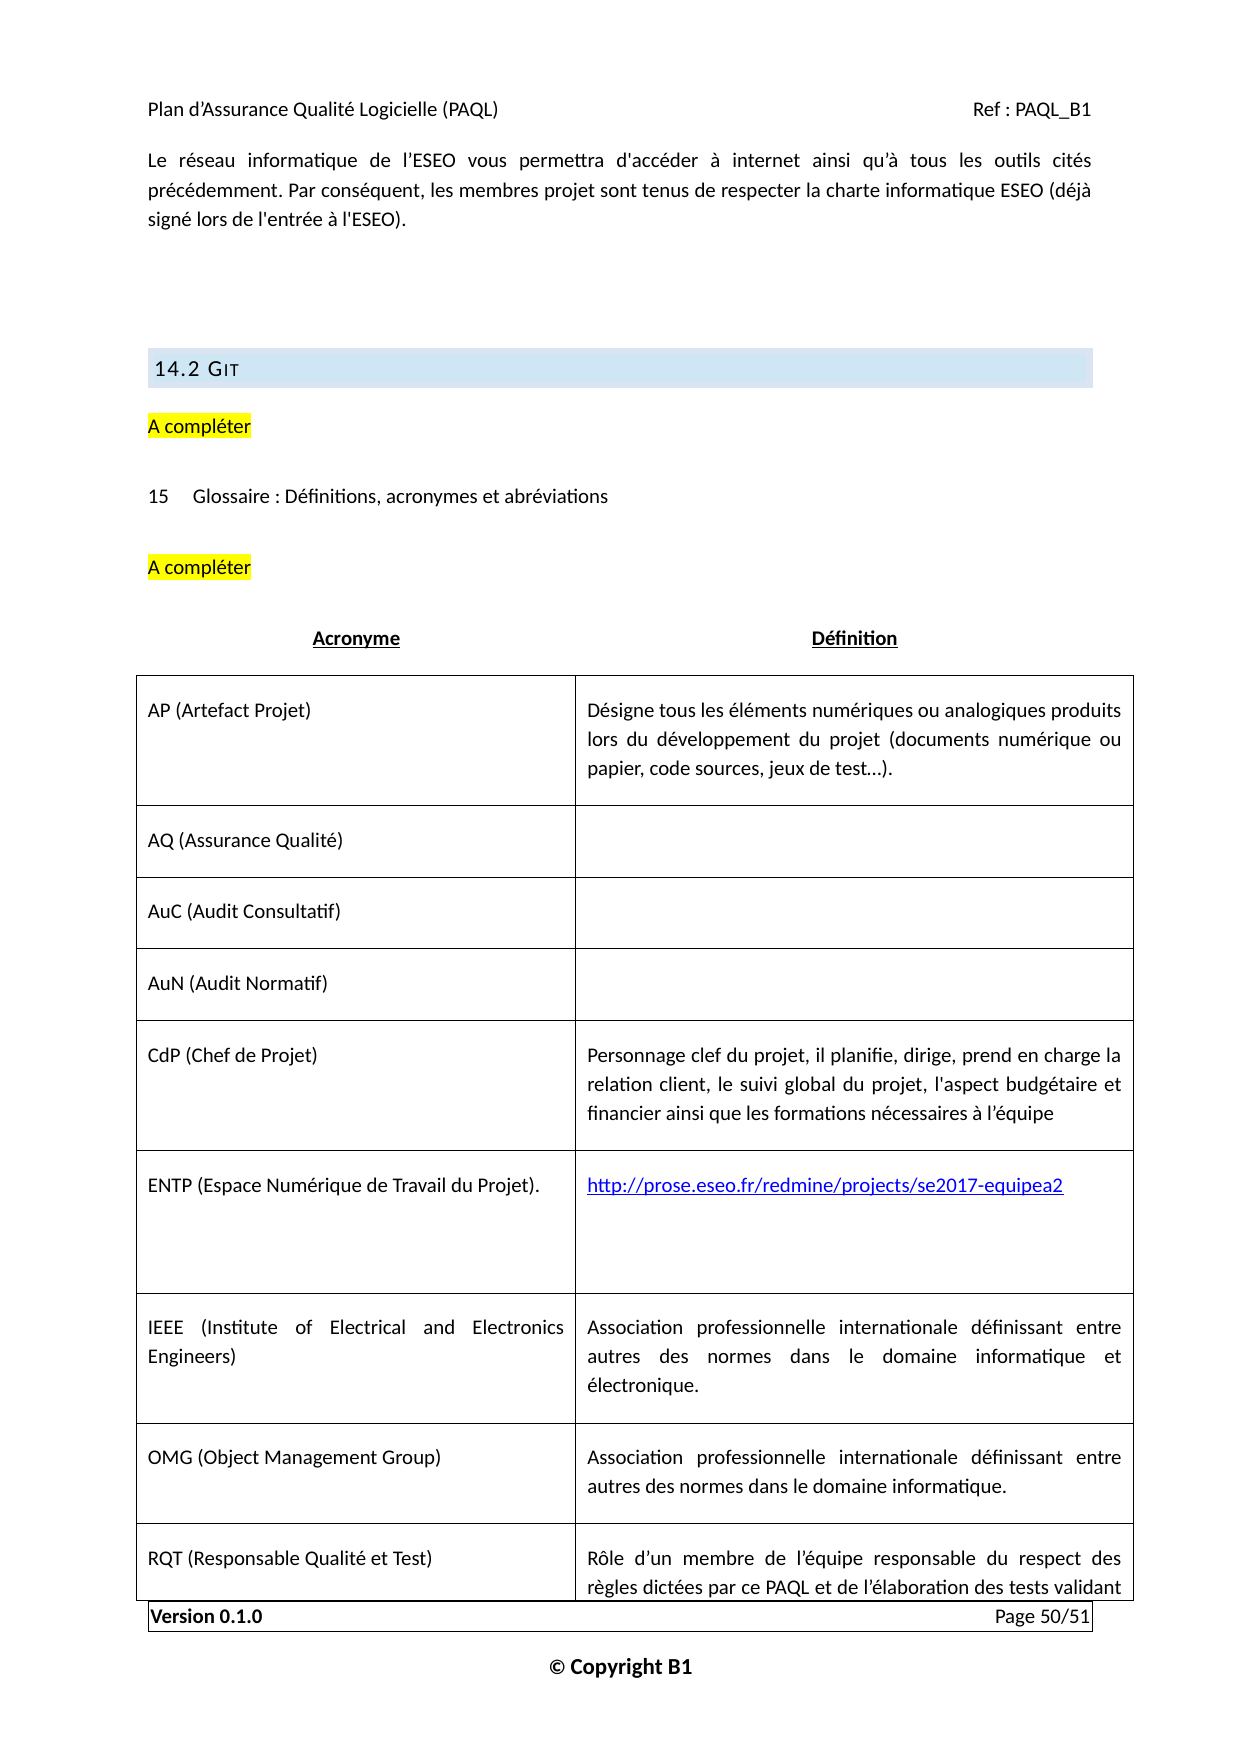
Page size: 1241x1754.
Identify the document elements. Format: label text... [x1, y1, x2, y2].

table_cell Désigne tous les éléments numériques ou analogiques produits lors du développement du projet (documents numérique ou papier, code sources, jeux de test…). [576, 676, 1133, 805]
table_cell IEEE (Institute of Electrical and Electronics Engineers) [137, 1294, 575, 1422]
table_cell Rôle d’un membre de l’équipe responsable du respect des règles dictées par ce PAQL et de l’élaboration des tests validant [576, 1524, 1133, 1600]
table_cell ENTP (Espace Numérique de Travail du Projet). [137, 1151, 575, 1292]
table_cell RQT (Responsable Qualité et Test) [137, 1524, 575, 1600]
table_cell Personnage clef du projet, il planifie, dirige, prend en charge la relation client, le suivi global du projet, l'aspect budgétaire et financier ainsi que les formations nécessaires à l’équipe [576, 1021, 1133, 1150]
table_cell AP (Artefact Projet) [137, 676, 575, 805]
table_cell [576, 878, 1133, 948]
table_cell OMG (Object Management Group) [137, 1424, 575, 1523]
list Glossaire : Définitions, acronymes et abréviations [148, 484, 1093, 509]
text A compléter [148, 413, 1093, 438]
table_cell AuC (Audit Consultatif) [137, 878, 575, 948]
table_cell AuN (Audit Normatif) [137, 949, 575, 1020]
table_cell Association professionnelle internationale définissant entre autres des normes dans le domaine informatique et électronique. [576, 1294, 1133, 1422]
table_header Acronyme [136, 604, 576, 675]
text A compléter [148, 554, 1093, 580]
table_header Définition [576, 604, 1133, 675]
text Le réseau informatique de l’ESEO vous permettra d'accéder à internet ainsi qu’à tous les outils cités précédemment. Par conséquent, les membres projet sont tenus de respecter la charte informatique ESEO (déjà signé lors de l'entrée à l'ESEO). [148, 148, 1093, 231]
table_cell [576, 949, 1133, 1020]
table_cell [576, 806, 1133, 877]
table_cell http://prose.eseo.fr/redmine/projects/se2017-equipea2 [576, 1151, 1133, 1292]
table_cell AQ (Assurance Qualité) [137, 806, 575, 877]
table_cell Association professionnelle internationale définissant entre autres des normes dans le domaine informatique. [576, 1424, 1133, 1523]
list Git [154, 354, 1086, 382]
table_cell CdP (Chef de Projet) [137, 1021, 575, 1150]
